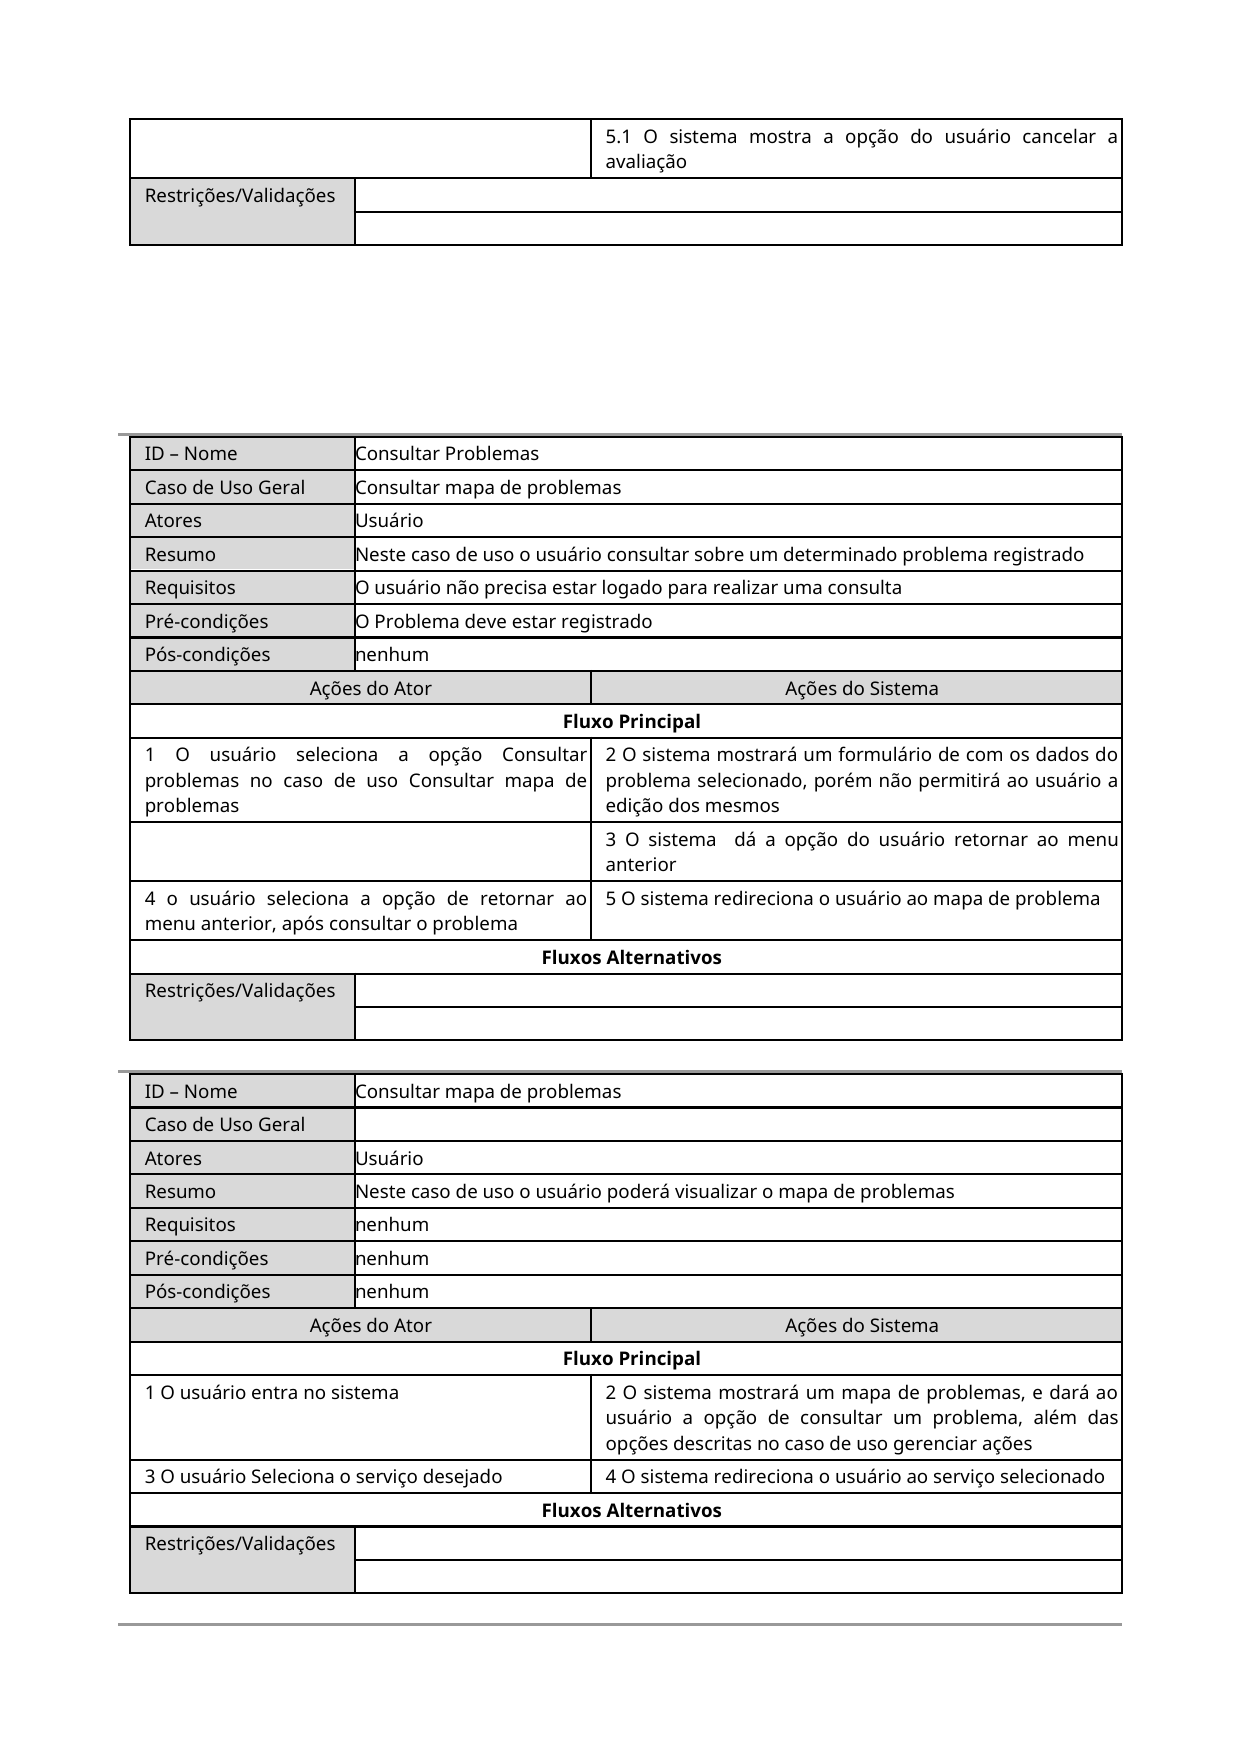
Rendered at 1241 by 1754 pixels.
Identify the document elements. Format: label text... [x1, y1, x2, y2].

table_cell Requisitos [131, 572, 354, 603]
table_cell [356, 1561, 1121, 1592]
table_cell 4 O sistema redireciona o usuário ao serviço selecionado [592, 1461, 1121, 1492]
table_cell Restrições/Validações [131, 179, 354, 244]
table_cell nenhum [356, 1276, 1121, 1307]
table_cell Usuário [356, 505, 1121, 536]
table_cell 1 O usuário seleciona a opção Consultar problemas no caso de uso Consultar mapa de problemas [131, 739, 590, 821]
table_cell nenhum [356, 1209, 1121, 1240]
table_cell Consultar mapa de problemas [356, 471, 1121, 503]
table_cell Ações do Sistema [592, 1309, 1121, 1341]
table_cell [356, 179, 1121, 211]
table_header ID – Nome [131, 1075, 354, 1106]
table_cell Caso de Uso Geral [131, 1109, 354, 1140]
table_cell Pré-condições [131, 605, 354, 636]
table_cell 2 O sistema mostrará um formulário de com os dados do problema selecionado, porém não permitirá ao usuário a edição dos mesmos [592, 739, 1121, 821]
table_cell Caso de Uso Geral [131, 471, 354, 503]
table_header Consultar Problemas [356, 438, 1121, 469]
table_cell Resumo [131, 538, 354, 569]
table_cell Fluxos Alternativos [131, 941, 1121, 972]
table_cell Resumo [131, 1175, 354, 1207]
table_cell Fluxo Principal [131, 1343, 1121, 1374]
table_cell [131, 823, 590, 880]
table_cell Pós-condições [131, 1276, 354, 1307]
table_cell Atores [131, 1142, 354, 1173]
table_cell Restrições/Validações [131, 975, 354, 1039]
table_cell Fluxo Principal [131, 705, 1121, 737]
table_cell Neste caso de uso o usuário consultar sobre um determinado problema registrado [356, 538, 1121, 569]
table_cell Requisitos [131, 1209, 354, 1240]
table_cell 5.1 O sistema mostra a opção do usuário cancelar a avaliação [592, 120, 1121, 177]
table_cell O Problema deve estar registrado [356, 605, 1121, 636]
table_cell Ações do Ator [131, 672, 590, 703]
table_cell nenhum [356, 1242, 1121, 1274]
table_cell Atores [131, 505, 354, 536]
table_cell Pré-condições [131, 1242, 354, 1274]
table_cell 3 O sistema dá a opção do usuário retornar ao menu anterior [592, 823, 1121, 880]
table_cell 5 O sistema redireciona o usuário ao mapa de problema [592, 882, 1121, 939]
table_cell [356, 975, 1121, 1006]
table_cell nenhum [356, 639, 1121, 670]
table_cell 1 O usuário entra no sistema [131, 1376, 590, 1458]
table_cell Pós-condições [131, 639, 354, 670]
table_cell [131, 120, 590, 177]
table_header ID – Nome [131, 438, 354, 469]
table_cell Fluxos Alternativos [131, 1494, 1121, 1525]
table_cell Usuário [356, 1142, 1121, 1173]
table_cell 3 O usuário Seleciona o serviço desejado [131, 1461, 590, 1492]
table_cell [356, 1008, 1121, 1039]
table_cell [356, 213, 1121, 244]
table_cell 2 O sistema mostrará um mapa de problemas, e dará ao usuário a opção de consultar um problema, além das opções descritas no caso de uso gerenciar ações [592, 1376, 1121, 1458]
table_cell O usuário não precisa estar logado para realizar uma consulta [356, 572, 1121, 603]
table_cell [356, 1528, 1121, 1559]
table_header Consultar mapa de problemas [356, 1075, 1121, 1106]
table_cell Ações do Ator [131, 1309, 590, 1341]
table_cell Neste caso de uso o usuário poderá visualizar o mapa de problemas [356, 1175, 1121, 1207]
table_cell 4 o usuário seleciona a opção de retornar ao menu anterior, após consultar o problema [131, 882, 590, 939]
table_cell [356, 1109, 1121, 1140]
table_cell Ações do Sistema [592, 672, 1121, 703]
table_cell Restrições/Validações [131, 1528, 354, 1592]
